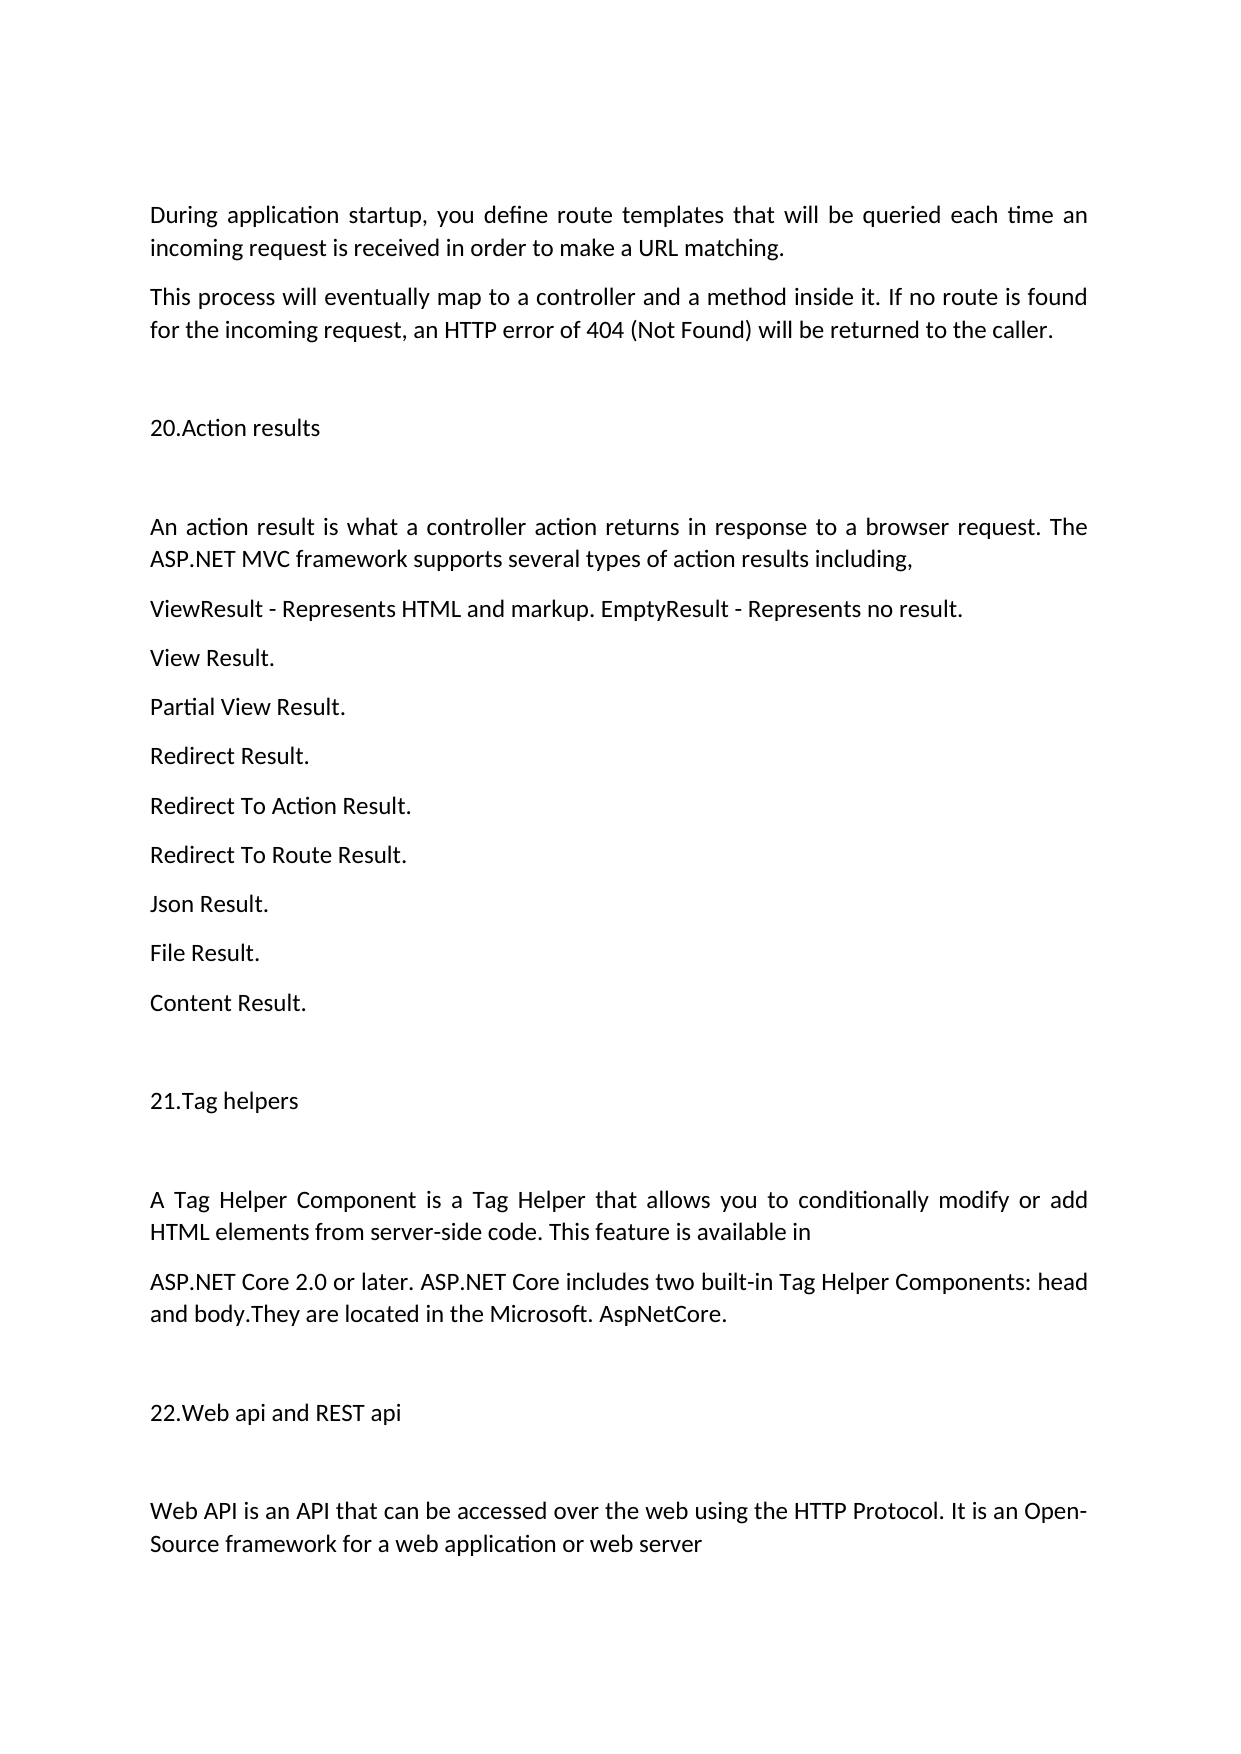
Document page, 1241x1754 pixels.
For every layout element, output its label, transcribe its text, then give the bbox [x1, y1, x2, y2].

text ViewResult - Represents HTML and markup. EmptyResult - Represents no result. [150, 593, 1090, 623]
text View Result. [150, 642, 1090, 672]
text An action result is what a controller action returns in response to a browser request. The ASP.NET MVC framework supports several types of action results including, [150, 511, 1090, 574]
text Content Result. [150, 987, 1090, 1017]
text File Result. [150, 938, 1090, 968]
text This process will eventually map to a controller and a method inside it. If no route is found for the incoming request, an HTTP error of 404 (Not Found) will be returned to the caller. [150, 281, 1090, 344]
text Partial View Result. [150, 691, 1090, 722]
text 22.Web api and REST api [150, 1397, 1090, 1427]
text A Tag Helper Component is a Tag Helper that allows you to conditionally modify or add HTML elements from server-side code. This feature is available in [150, 1184, 1090, 1247]
text During application startup, you define route templates that will be queried each time an incoming request is received in order to make a URL matching. [150, 199, 1090, 262]
text 20.Action results [150, 412, 1090, 443]
text Redirect To Route Result. [150, 839, 1090, 869]
text Redirect To Action Result. [150, 790, 1090, 820]
text Redirect Result. [150, 741, 1090, 771]
text Web API is an API that can be accessed over the web using the HTTP Protocol. It is an Open-Source framework for a web application or web server [150, 1496, 1090, 1559]
text ASP.NET Core 2.0 or later. ASP.NET Core includes two built-in Tag Helper Components: head and body.They are located in the Microsoft. AspNetCore. [150, 1266, 1090, 1329]
text Json Result. [150, 888, 1090, 919]
text 21.Tag helpers [150, 1085, 1090, 1116]
